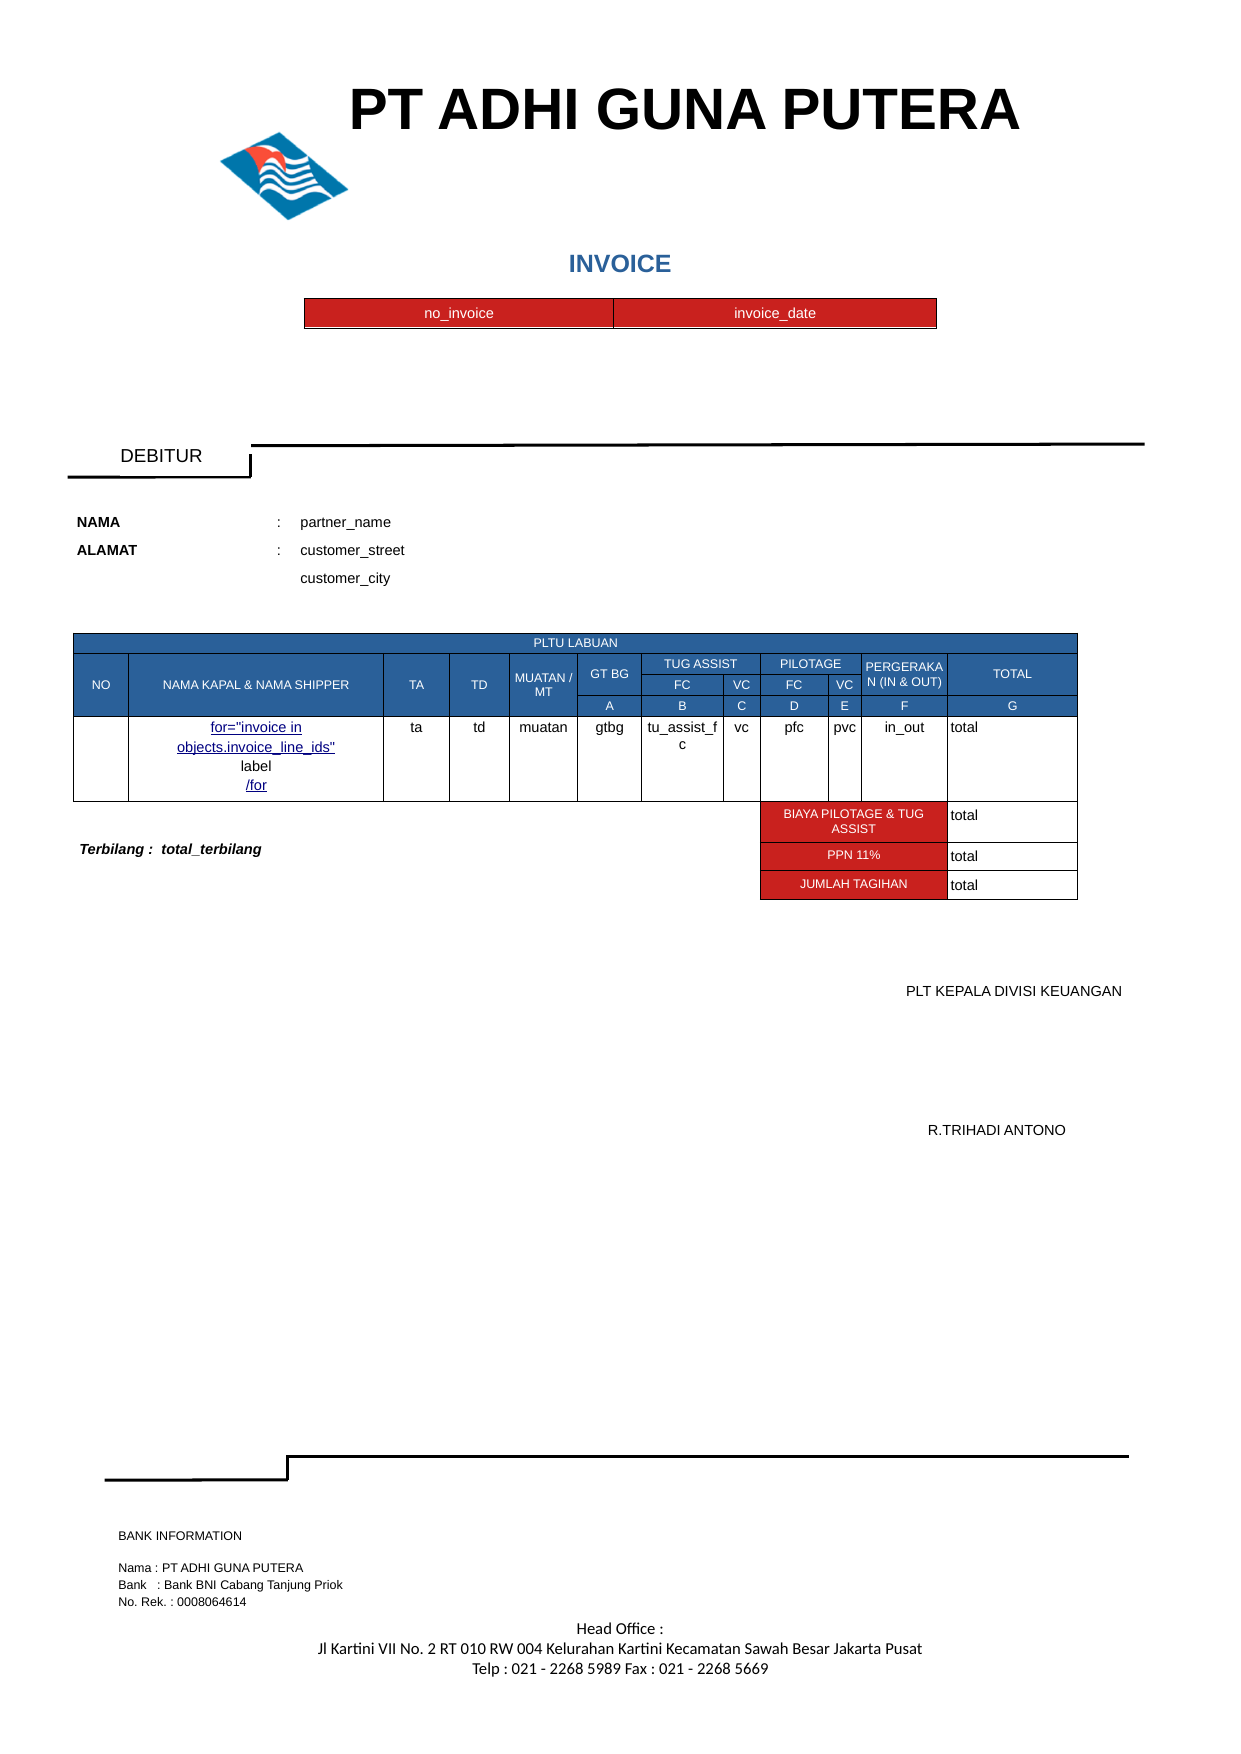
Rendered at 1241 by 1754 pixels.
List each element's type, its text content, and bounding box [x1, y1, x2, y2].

table_cell pfc [761, 717, 828, 801]
text Nama : PT ADHI GUNA PUTERA [118, 1561, 1066, 1575]
table_cell PERGERAKAN (IN & OUT) [862, 654, 947, 695]
table_cell total [948, 871, 1077, 899]
table_cell ALAMAT [71, 536, 271, 564]
table_cell muatan [510, 717, 577, 801]
text PT ADHI GUNA PUTERA [118, 75, 1122, 221]
picture [218, 129, 349, 222]
table_header : [271, 508, 294, 536]
table_cell PILOTAGE [761, 654, 861, 674]
table_cell NO [74, 654, 128, 716]
table_cell [74, 717, 128, 801]
table_cell in_out [862, 717, 947, 801]
table_header no_invoice [305, 299, 613, 327]
table_cell total [948, 843, 1077, 870]
table_cell E [829, 696, 861, 716]
table_cell gtbg [578, 717, 641, 801]
table_header NAMA [71, 508, 271, 536]
table_cell F [862, 696, 947, 716]
table_cell Terbilang : total_terbilang [74, 802, 760, 899]
text No. Rek. : 0008064614 [118, 1595, 1066, 1609]
table_cell D [761, 696, 828, 716]
table_cell total [948, 717, 1077, 801]
table_cell td [450, 717, 509, 801]
table_cell B [642, 696, 723, 716]
table_cell A [578, 696, 641, 716]
table_cell for="invoice in objects.invoice_line_ids" label /for [129, 717, 383, 801]
table_header partner_name [295, 508, 1240, 536]
text INVOICE [118, 249, 1122, 278]
table_cell customer_street [295, 536, 1240, 564]
table_cell GT BG [578, 654, 641, 695]
text DEBITUR [120, 445, 260, 467]
table_cell customer_city [295, 564, 1240, 592]
table_cell JUMLAH TAGIHAN [761, 871, 947, 899]
table_cell MUATAN / MT [510, 654, 577, 716]
table_cell [271, 564, 294, 592]
table_cell TUG ASSIST [642, 654, 760, 674]
text R.TRIHADI ANTONO [118, 1122, 1066, 1138]
table_cell [71, 564, 271, 592]
table_cell VC [724, 675, 760, 695]
text PLT KEPALA DIVISI KEUANGAN [118, 983, 1122, 1000]
table_cell BIAYA PILOTAGE & TUG ASSIST [761, 802, 947, 841]
table_cell vc [724, 717, 760, 801]
table_cell tu_assist_fc [642, 717, 723, 801]
table_header invoice_date [614, 299, 936, 327]
table_cell : [271, 536, 294, 564]
table_cell total [948, 802, 1077, 841]
table_header PLTU LABUAN [74, 634, 1077, 653]
table_cell VC [829, 675, 861, 695]
text Bank : Bank BNI Cabang Tanjung Priok [118, 1578, 1066, 1592]
table_cell TD [450, 654, 509, 716]
table_cell FC [761, 675, 828, 695]
table_cell PPN 11% [761, 843, 947, 870]
table_cell NAMA KAPAL & NAMA SHIPPER [129, 654, 383, 716]
table_cell G [948, 696, 1077, 716]
table_cell ta [384, 717, 449, 801]
table_cell TA [384, 654, 449, 716]
table_cell pvc [829, 717, 861, 801]
table_cell C [724, 696, 760, 716]
table_cell FC [642, 675, 723, 695]
text BANK INFORMATION [118, 1529, 1066, 1543]
table_cell TOTAL [948, 654, 1077, 695]
